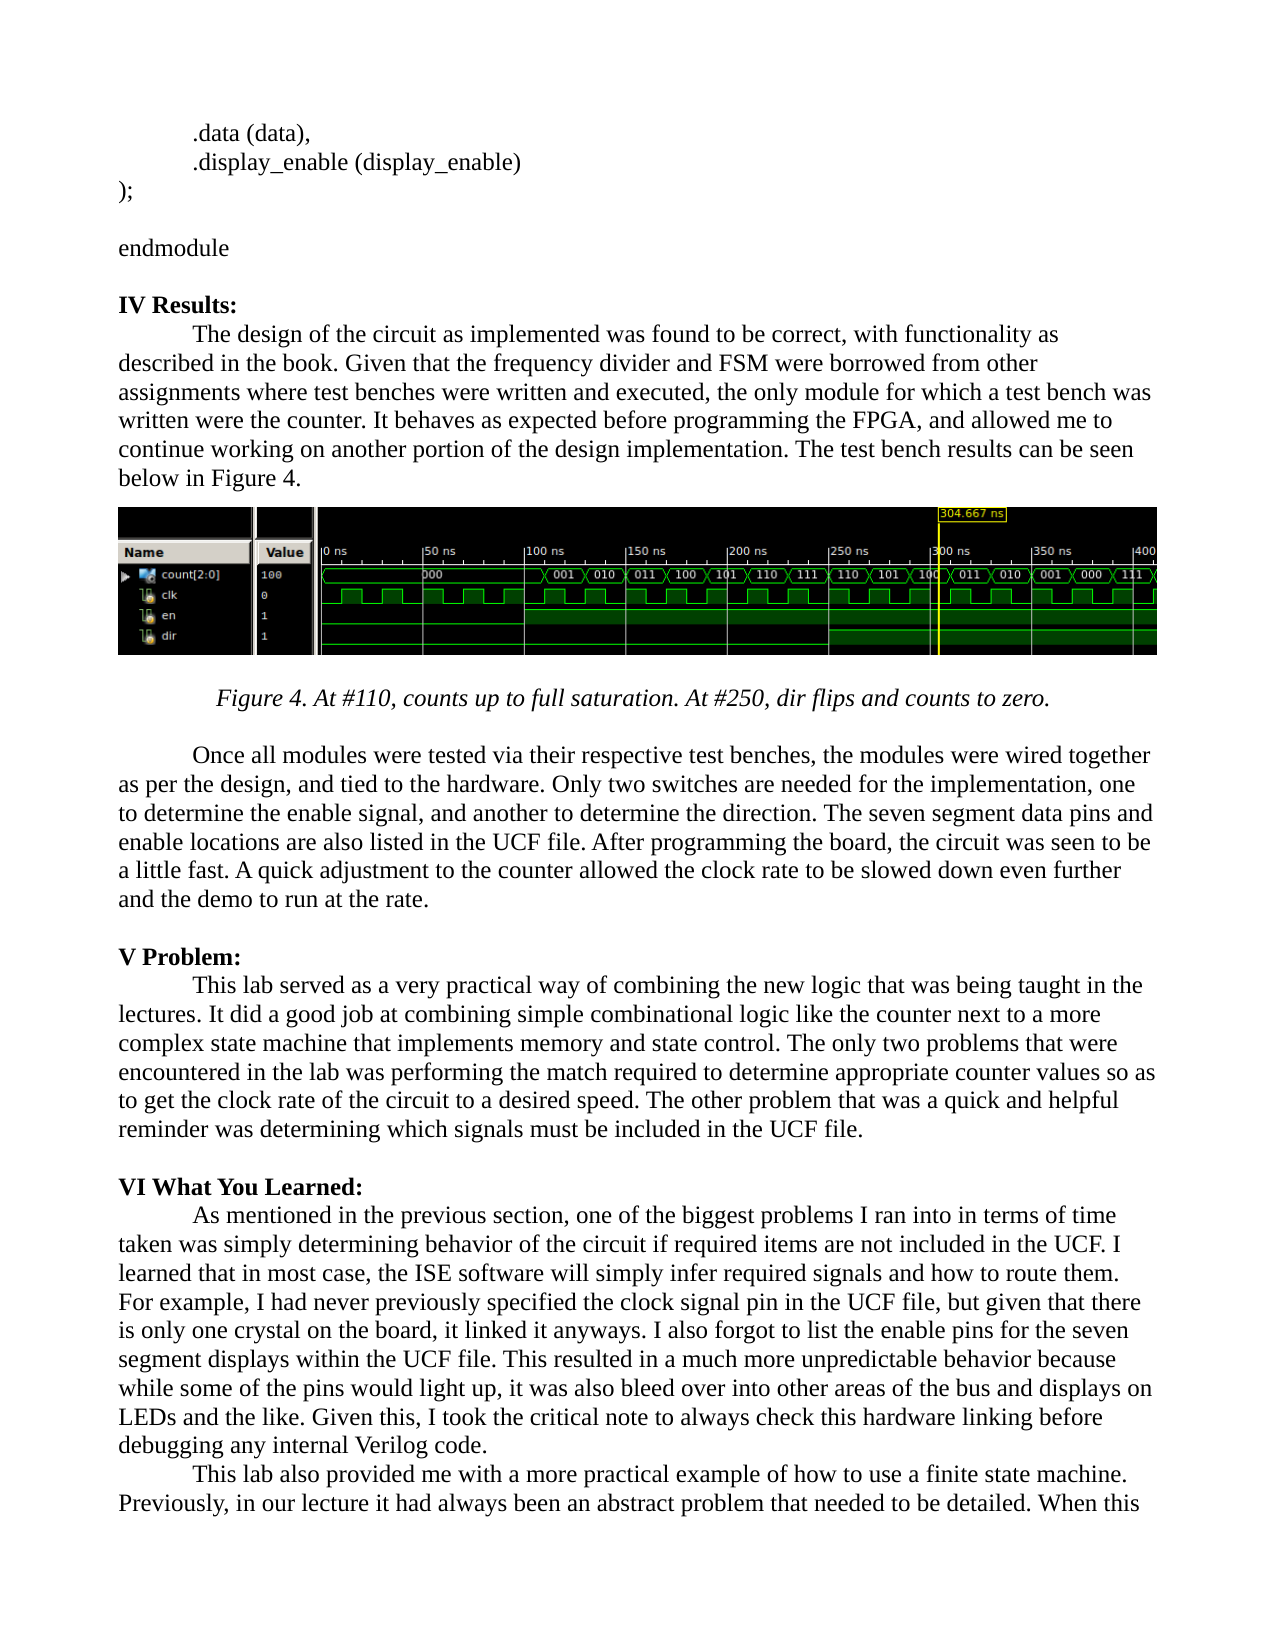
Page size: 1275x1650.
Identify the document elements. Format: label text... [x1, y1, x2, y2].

text .display_enable (display_enable) [118, 147, 1157, 176]
text Once all modules were tested via their respective test benches, the modules were wired together as per the design, and tied to the hardware. Only two switches are needed for the implementation, one to determine the enable signal, and another to determine the direction. The seven segment data pins and enable locations are also listed in the UCF file. After programming the board, the circuit was seen to be a little fast. A quick adjustment to the counter allowed the clock rate to be slowed down even further and the demo to run at the rate. [118, 741, 1157, 913]
text endmodule [118, 233, 1157, 262]
text The design of the circuit as implemented was found to be correct, with functionality as described in the book. Given that the frequency divider and FSM were borrowed from other assignments where test benches were written and executed, the only module for which a test bench was written were the counter. It behaves as expected before programming the FPGA, and allowed me to continue working on another portion of the design implementation. The test bench results can be seen below in Figure 4. [118, 319, 1157, 492]
text V Problem: [118, 942, 1157, 971]
text IV Results: [118, 291, 1157, 319]
picture [118, 507, 1157, 655]
text .data (data), [118, 118, 1157, 147]
text This lab served as a very practical way of combining the new logic that was being taught in the lectures. It did a good job at combining simple combinational logic like the counter next to a more complex state machine that implements memory and state control. The only two problems that were encountered in the lab was performing the match required to determine appropriate counter values so as to get the clock rate of the circuit to a desired speed. The other problem that was a quick and helpful reminder was determining which signals must be included in the UCF file. [118, 971, 1157, 1143]
text Figure 4. At #110, counts up to full saturation. At #250, dir flips and counts to zero. [118, 683, 1157, 712]
text VI What You Learned: [118, 1172, 1157, 1201]
text ); [118, 176, 1157, 204]
text As mentioned in the previous section, one of the biggest problems I ran into in terms of time taken was simply determining behavior of the circuit if required items are not included in the UCF. I learned that in most case, the ISE software will simply infer required signals and how to route them. For example, I had never previously specified the clock signal pin in the UCF file, but given that there is only one crystal on the board, it linked it anyways. I also forgot to list the enable pins for the seven segment displays within the UCF file. This resulted in a much more unpredictable behavior because while some of the pins would light up, it was also bleed over into other areas of the bus and displays on LEDs and the like. Given this, I took the critical note to always check this hardware linking before debugging any internal Verilog code. [118, 1201, 1157, 1459]
text This lab also provided me with a more practical example of how to use a finite state machine. Previously, in our lecture it had always been an abstract problem that needed to be detailed. When this [118, 1459, 1157, 1517]
